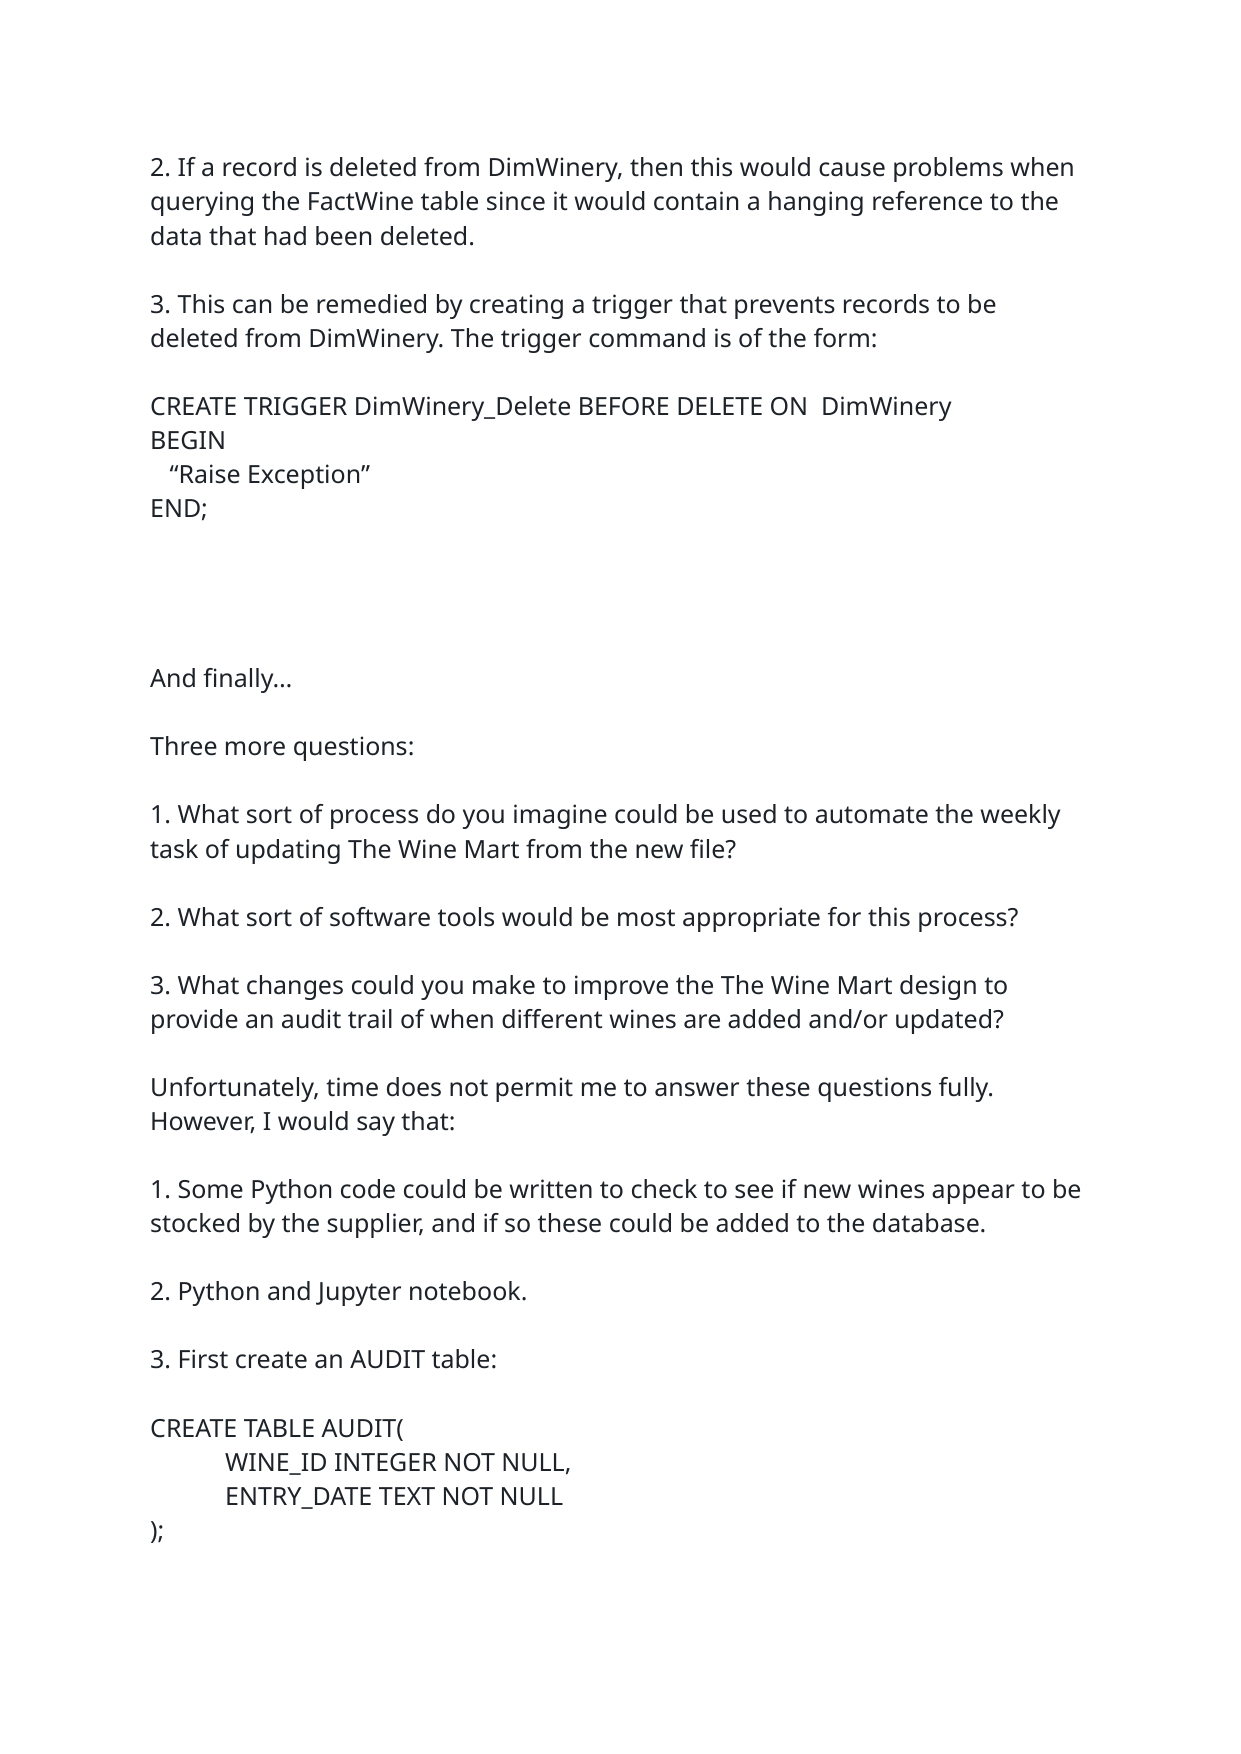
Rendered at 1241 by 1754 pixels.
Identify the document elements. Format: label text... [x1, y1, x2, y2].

text 1. What sort of process do you imagine could be used to automate the weekly task of updating The Wine Mart from the new file? [150, 797, 1090, 865]
text Three more questions: [150, 729, 1090, 763]
text 1. Some Python code could be written to check to see if new wines appear to be stocked by the supplier, and if so these could be added to the database. [150, 1172, 1090, 1240]
text 2. Python and Jupyter notebook. [150, 1274, 1090, 1308]
text 3. This can be remedied by creating a trigger that prevents records to be deleted from DimWinery. The trigger command is of the form: [150, 286, 1090, 354]
text And finally… [150, 661, 1090, 695]
text 3. What changes could you make to improve the The Wine Mart design to provide an audit trail of when different wines are added and/or updated? [150, 967, 1090, 1036]
text 2. If a record is deleted from DimWinery, then this would cause problems when querying the FactWine table since it would contain a hanging reference to the data that had been deleted. [150, 150, 1090, 252]
text CREATE TABLE AUDIT( [150, 1410, 1090, 1444]
text 2. What sort of software tools would be most appropriate for this process? [150, 899, 1090, 933]
text END; [150, 491, 1090, 525]
text CREATE TRIGGER DimWinery_Delete BEFORE DELETE ON DimWinery [150, 388, 1090, 422]
text 3. First create an AUDIT table: [150, 1342, 1090, 1376]
text ); [150, 1512, 1090, 1547]
text WINE_ID INTEGER NOT NULL, [150, 1444, 1090, 1478]
text BEGIN [150, 422, 1090, 457]
text “Raise Exception” [150, 457, 1090, 491]
text Unfortunately, time does not permit me to answer these questions fully. However, I would say that: [150, 1070, 1090, 1138]
text ENTRY_DATE TEXT NOT NULL [150, 1478, 1090, 1512]
